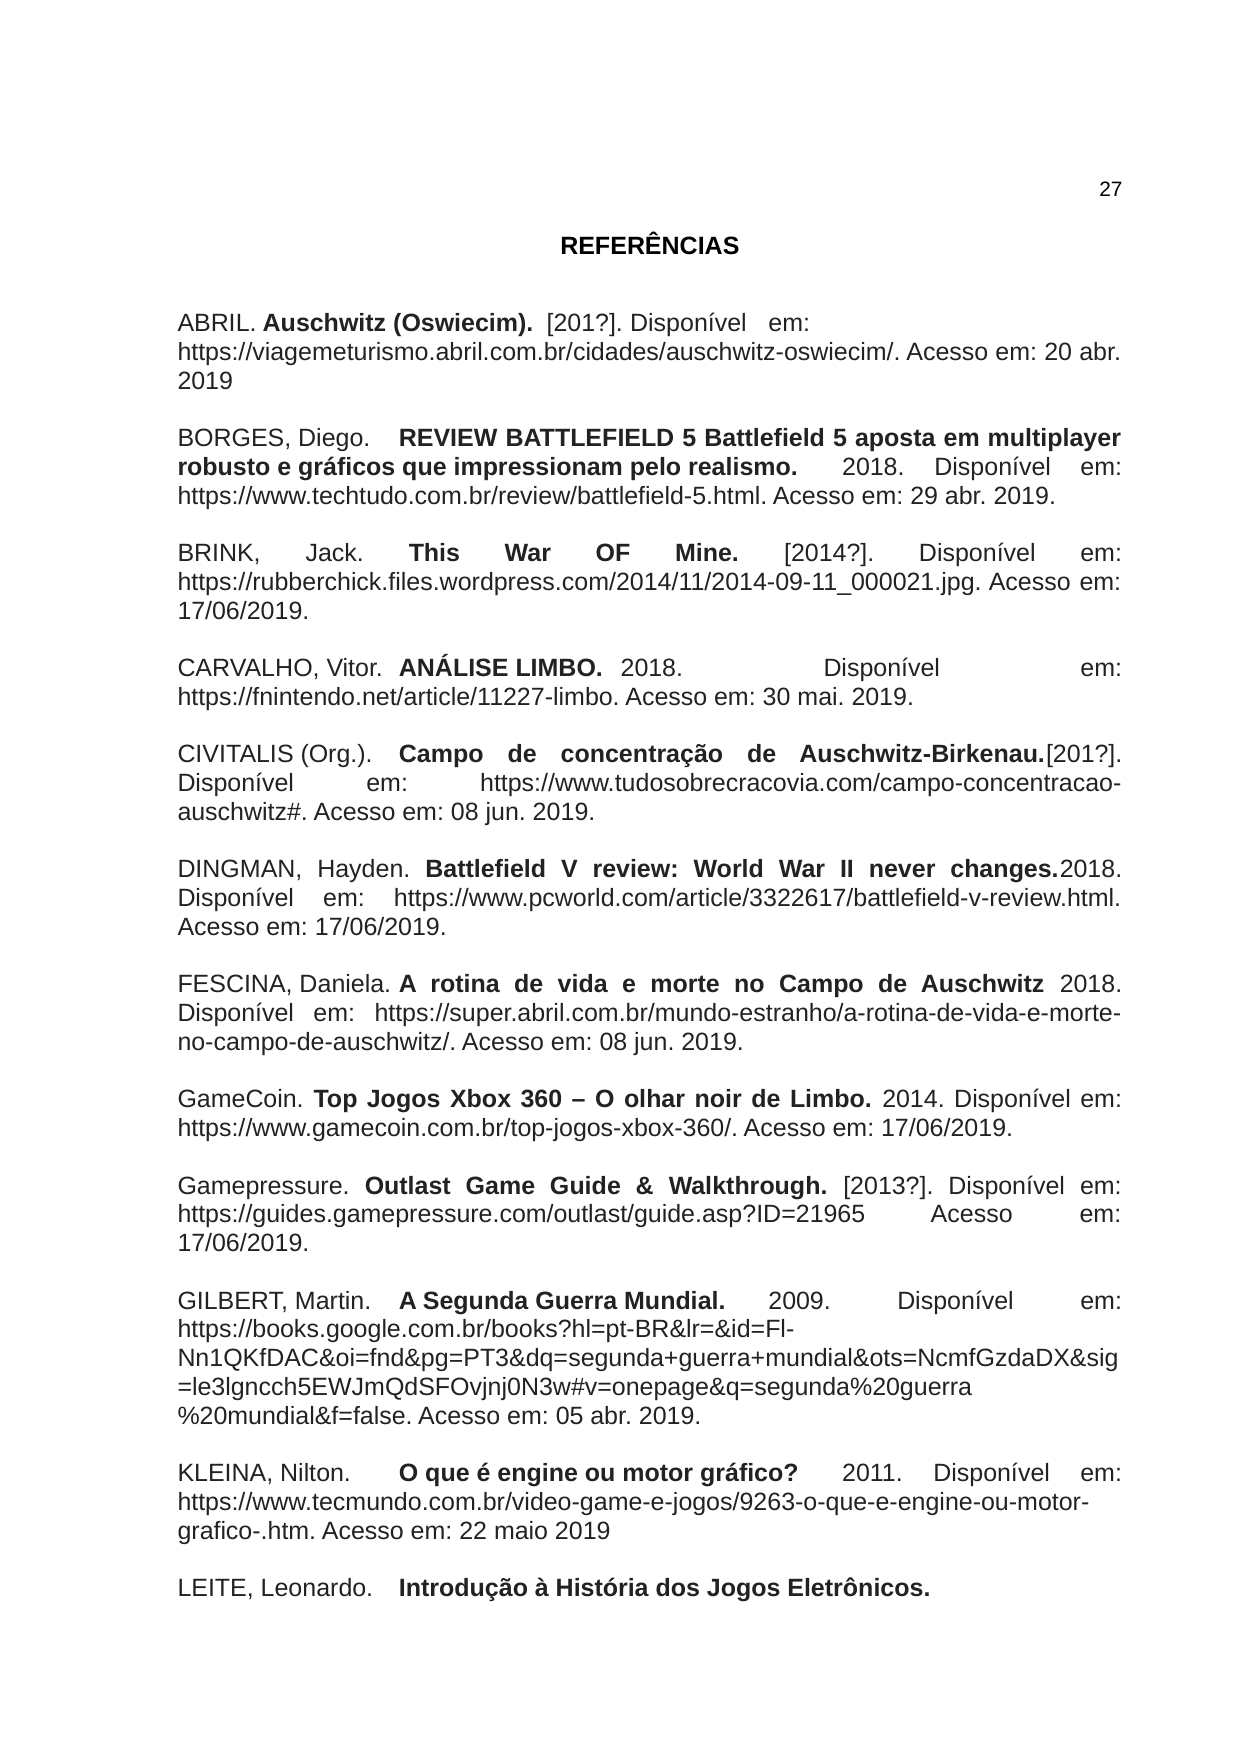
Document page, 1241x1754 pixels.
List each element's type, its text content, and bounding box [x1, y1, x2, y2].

text BRINK, Jack. This War OF Mine. [2014?]. Disponível em: https://rubberchick.files.wordpress.com/2014/11/2014-09-11_000021.jpg. Acesso em: 17/06/2019. [177, 538, 1122, 624]
text ABRIL. Auschwitz (Oswiecim). [201?]. Disponível em: https://viagemeturismo.abril.com.br/cidades/auschwitz-oswiecim/. Acesso em: 20 abr. 2019 [177, 308, 1122, 394]
text CARVALHO, Vitor. ANÁLISE LIMBO. 2018. Disponível em: https://fnintendo.net/article/11227-limbo. Acesso em: 30 mai. 2019. [177, 653, 1122, 711]
text Gamepressure. Outlast Game Guide & Walkthrough. [2013?]. Disponível em: https://guides.gamepressure.com/outlast/guide.asp?ID=21965 Acesso em: 17/06/2019. [177, 1171, 1122, 1257]
text LEITE, Leonardo. Introdução à História dos Jogos Eletrônicos. [177, 1573, 1122, 1602]
text KLEINA, Nilton. O que é engine ou motor gráfico? 2011. Disponível em: https://www.tecmundo.com.br/video-game-e-jogos/9263-o-que-e-engine-ou-motor-grafico-.htm. Acesso em: 22 maio 2019 [177, 1458, 1122, 1544]
text GameCoin. Top Jogos Xbox 360 – O olhar noir de Limbo. 2014. Disponível em: https://www.gamecoin.com.br/top-jogos-xbox-360/. Acesso em: 17/06/2019. [177, 1084, 1122, 1142]
text CIVITALIS (Org.). Campo de concentração de Auschwitz-Birkenau.[201?]. Disponível em: https://www.tudosobrecracovia.com/campo-concentracao-auschwitz#. Acesso em: 08 jun. 2019. [177, 739, 1122, 826]
subtitle REFERÊNCIAS [177, 231, 1122, 259]
text BORGES, Diego. REVIEW BATTLEFIELD 5 Battlefield 5 aposta em multiplayer robusto e gráficos que impressionam pelo realismo. 2018. Disponível em: https://www.techtudo.com.br/review/battlefield-5.html. Acesso em: 29 abr. 2019. [177, 423, 1122, 509]
text DINGMAN, Hayden. Battlefield V review: World War II never changes.2018. Disponível em: https://www.pcworld.com/article/3322617/battlefield-v-review.html. Acesso em: 17/06/2019. [177, 854, 1122, 941]
text FESCINA, Daniela. A rotina de vida e morte no Campo de Auschwitz 2018. Disponível em: https://super.abril.com.br/mundo-estranho/a-rotina-de-vida-e-morte-no-campo-de-auschwitz/. Acesso em: 08 jun. 2019. [177, 969, 1122, 1056]
text GILBERT, Martin. A Segunda Guerra Mundial. 2009. Disponível em: https://books.google.com.br/books?hl=pt-BR&lr=&id=Fl-Nn1QKfDAC&oi=fnd&pg=PT3&dq=segunda+guerra+mundial&ots=NcmfGzdaDX&sig=le3lgncch5EWJmQdSFOvjnj0N3w#v=onepage&q=segunda%20guerra%20mundial&f=false. Acesso em: 05 abr. 2019. [177, 1286, 1122, 1429]
